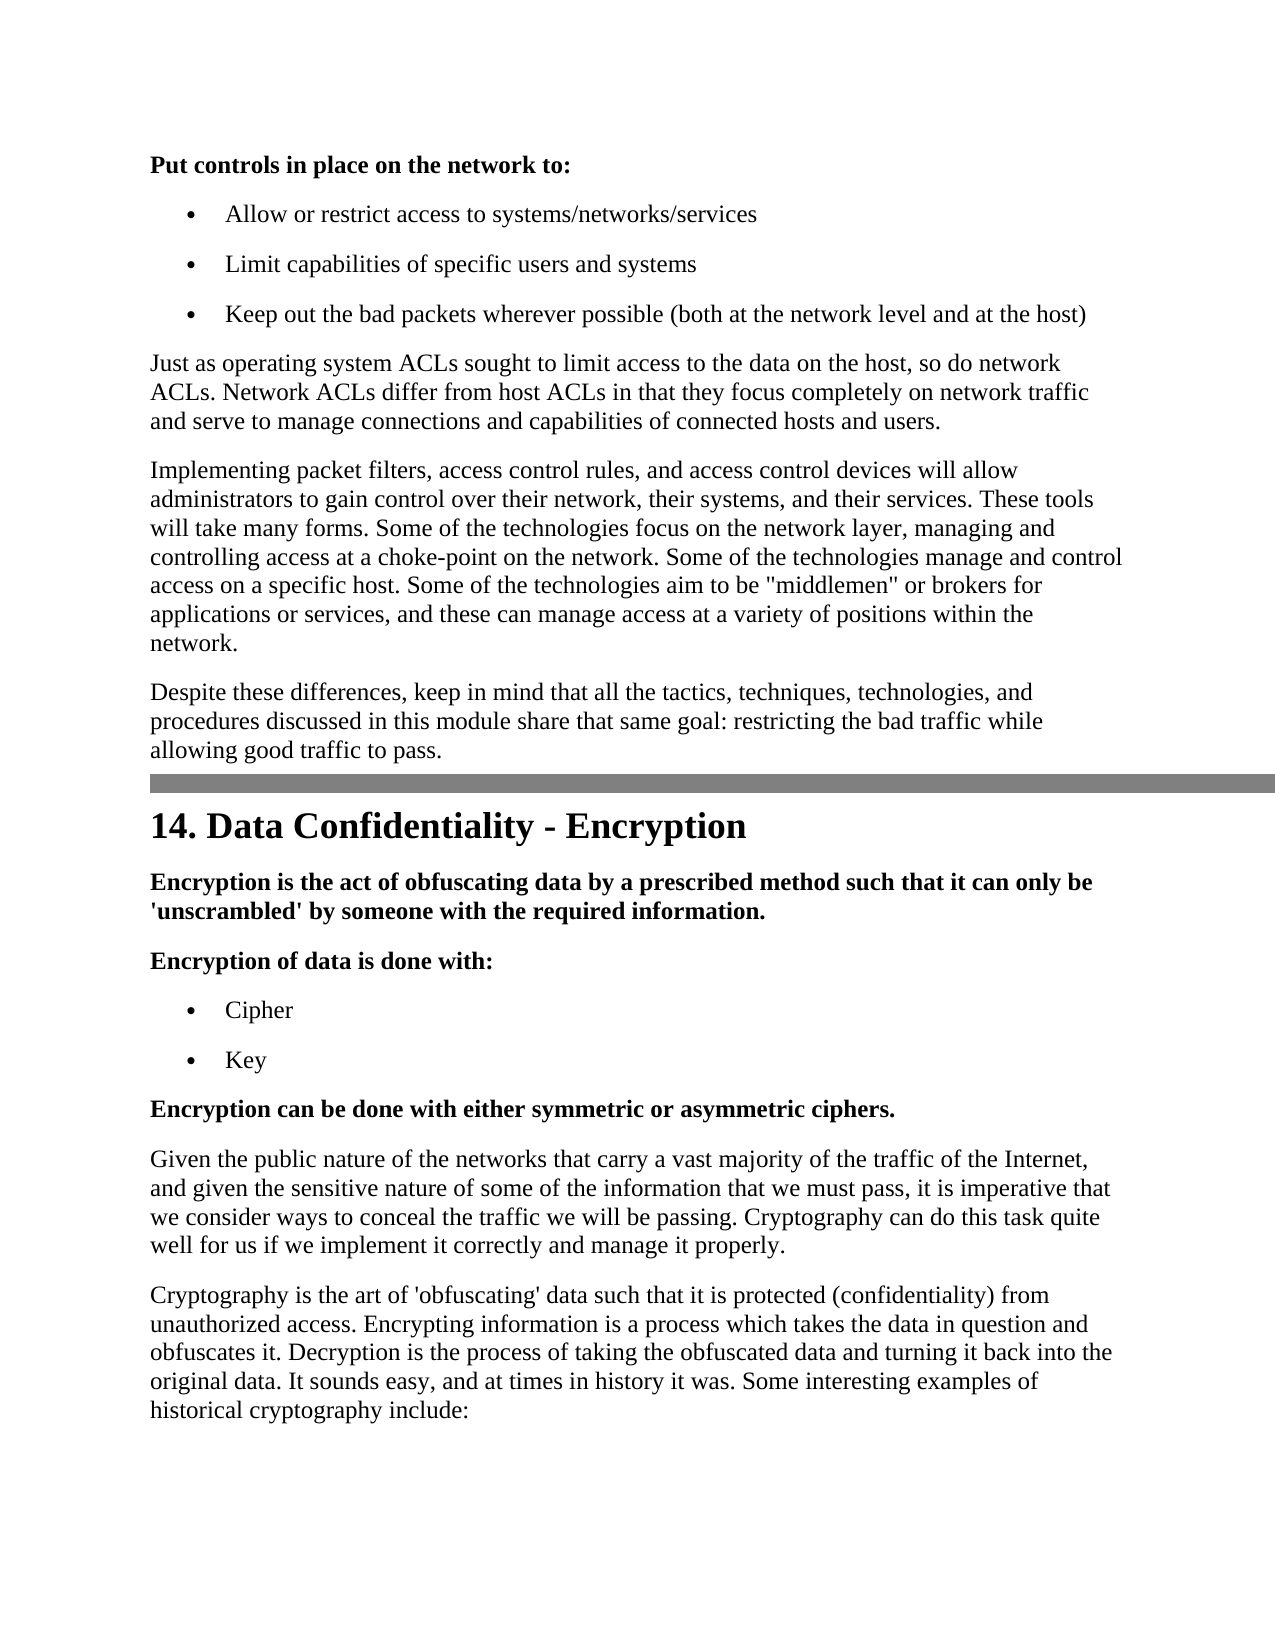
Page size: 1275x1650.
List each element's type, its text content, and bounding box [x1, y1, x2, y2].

text Encryption of data is done with: [150, 946, 1125, 974]
text Cryptography is the art of 'obfuscating' data such that it is protected (confidentiality) from unauthorized access. Encrypting information is a process which takes the data in question and obfuscates it. Decryption is the process of taking the obfuscated data and turning it back into the original data. It sounds easy, and at times in history it was. Some interesting examples of historical cryptography include: [150, 1280, 1125, 1424]
subtitle 14. Data Confidentiality - Encryption [150, 803, 1125, 847]
list Keep out the bad packets wherever possible (both at the network level and at the host) [187, 299, 1125, 327]
text Given the public nature of the networks that carry a vast majority of the traffic of the Internet, and given the sensitive nature of some of the information that we must pass, it is imperative that we consider ways to conceal the traffic we will be passing. Cryptography can do this task quite well for us if we implement it correctly and manage it properly. [150, 1144, 1125, 1259]
text Implementing packet filters, access control rules, and access control devices will allow administrators to gain control over their network, their systems, and their services. These tools will take many forms. Some of the technologies focus on the network layer, managing and controlling access at a choke-point on the network. Some of the technologies manage and control access on a specific host. Some of the technologies aim to be "middlemen" or brokers for applications or services, and these can manage access at a variety of positions within the network. [150, 455, 1125, 657]
list Cipher [187, 995, 1125, 1024]
list Allow or restrict access to systems/networks/services [187, 199, 1125, 228]
text Despite these differences, keep in mind that all the tactics, techniques, technologies, and procedures discussed in this module share that same goal: restricting the bad traffic while allowing good traffic to pass. [150, 677, 1125, 764]
text Put controls in place on the network to: [150, 150, 1125, 179]
list Key [187, 1045, 1125, 1074]
text Encryption is the act of obfuscating data by a prescribed method such that it can only be 'unscrambled' by someone with the required information. [150, 867, 1125, 925]
text Just as operating system ACLs sought to limit access to the data on the host, so do network ACLs. Network ACLs differ from host ACLs in that they focus completely on network traffic and serve to manage connections and capabilities of connected hosts and users. [150, 348, 1125, 434]
text Encryption can be done with either symmetric or asymmetric ciphers. [150, 1094, 1125, 1123]
list Limit capabilities of specific users and systems [187, 249, 1125, 278]
